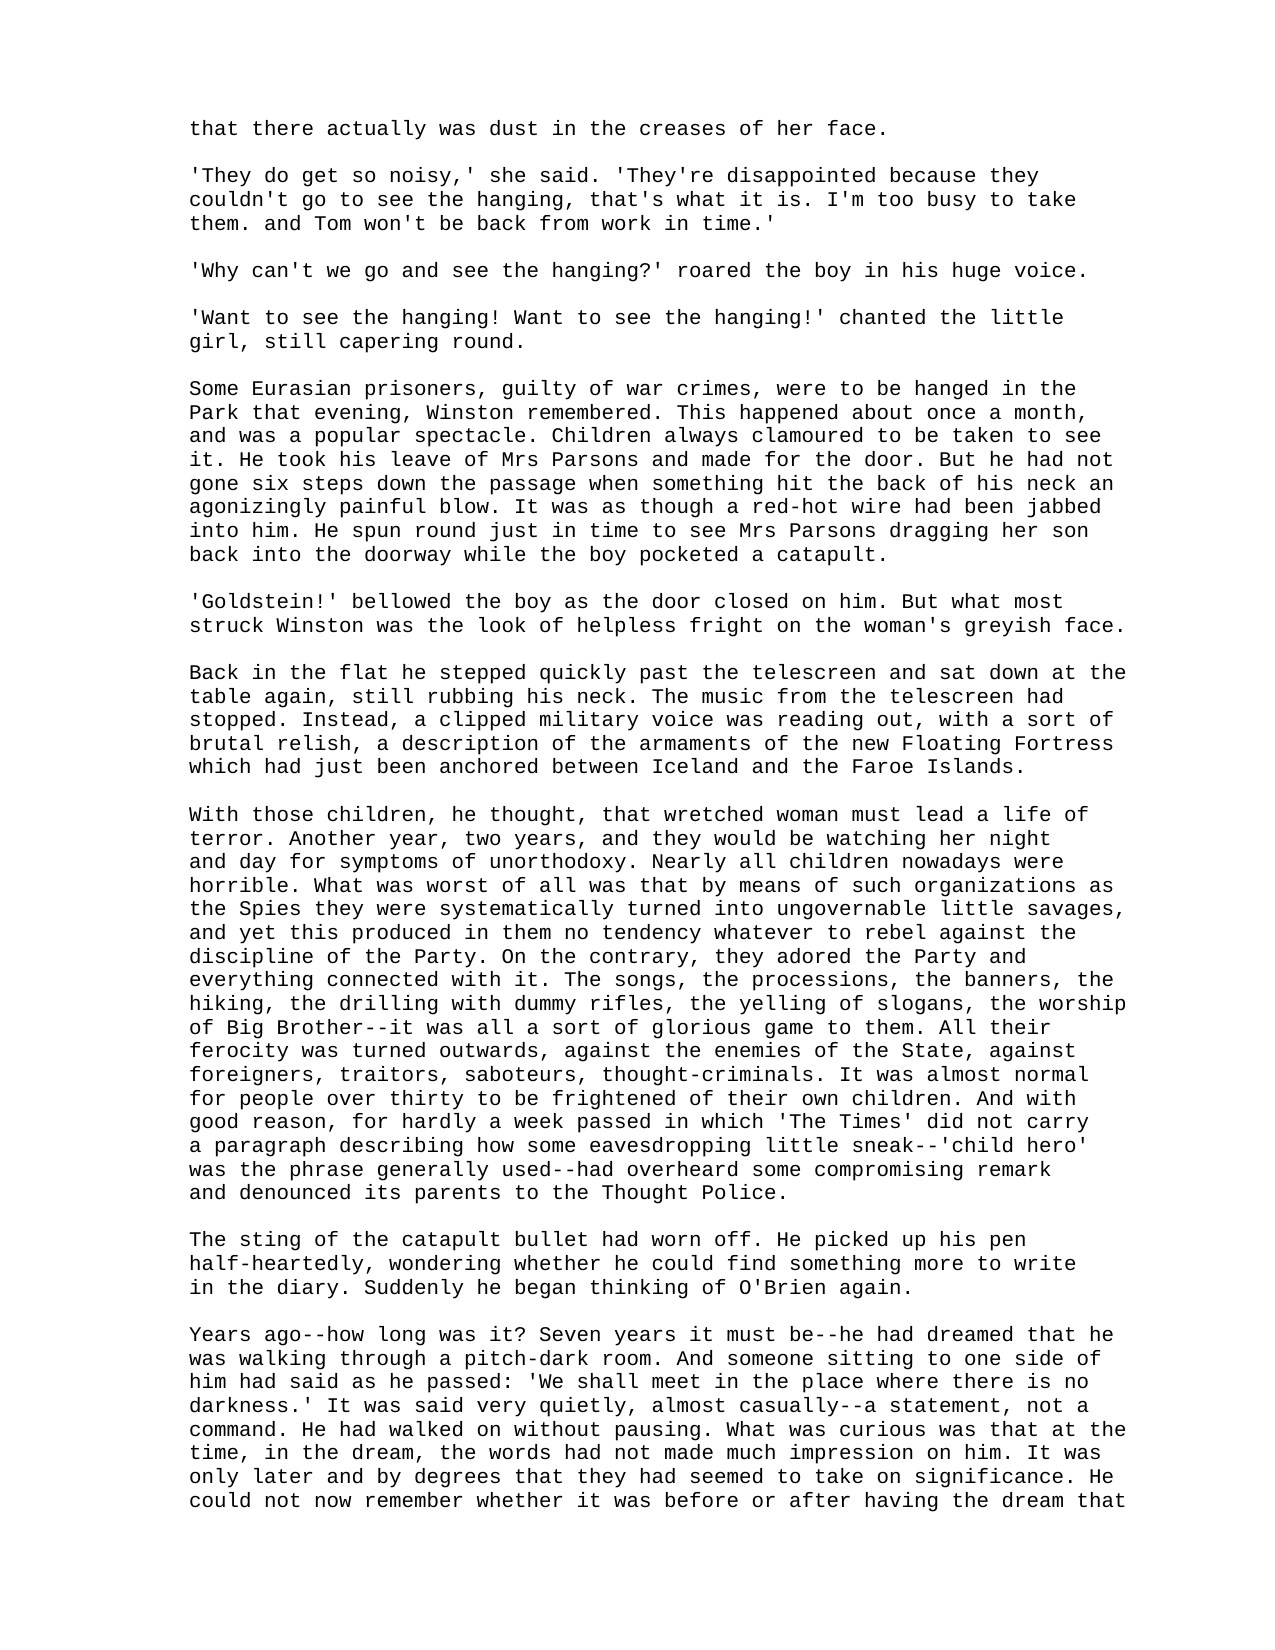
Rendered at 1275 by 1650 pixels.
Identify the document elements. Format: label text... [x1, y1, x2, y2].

text discipline of the Party. On the contrary, they adored the Party and [189, 946, 1185, 969]
text girl, still capering round. Some Eurasian prisoners, guilty of war crimes, were to be hanged in the [189, 331, 1185, 402]
text gone six steps down the passage when something hit the back of his neck an [189, 473, 1185, 496]
text brutal relish, a description of the armaments of the new Floating Fortress [189, 733, 1185, 757]
text could not now remember whether it was before or after having the dream that [189, 1489, 1185, 1513]
text which had just been anchored between Iceland and the Faroe Islands. With those children, he thought, that wretched woman must lead a life of [189, 757, 1185, 827]
text darkness.' It was said very quietly, almost casually--a statement, not a [189, 1395, 1185, 1419]
text couldn't go to see the hanging, that's what it is. I'm too busy to take [189, 189, 1185, 213]
text him had said as he passed: 'We shall meet in the place where there is no [189, 1371, 1185, 1395]
text terror. Another year, two years, and they would be watching her night [189, 827, 1185, 851]
text struck Winston was the look of helpless fright on the woman's greyish face. Back in the flat he stepped quickly past the telescreen and sat down at the [189, 615, 1185, 686]
text that there actually was dust in the creases of her face. 'They do get so noisy,' she said. 'They're disappointed because they [189, 118, 1185, 189]
text was walking through a pitch-dark room. And someone sitting to one side of [189, 1348, 1185, 1371]
text agonizingly painful blow. It was as though a red-hot wire had been jabbed [189, 496, 1185, 520]
text good reason, for hardly a week passed in which 'The Times' did not carry [189, 1111, 1185, 1135]
text it. He took his leave of Mrs Parsons and made for the door. But he had not [189, 449, 1185, 473]
text in the diary. Suddenly he began thinking of O'Brien again. Years ago--how long was it? Seven years it must be--he had dreamed that he [189, 1277, 1185, 1348]
text command. He had walked on without pausing. What was curious was that at the [189, 1419, 1185, 1442]
text and yet this produced in them no tendency whatever to rebel against the [189, 922, 1185, 946]
text time, in the dream, the words had not made much impression on him. It was [189, 1442, 1185, 1466]
text them. and Tom won't be back from work in time.' 'Why can't we go and see the hanging?' roared the boy in his huge voice. 'Want to see the hanging! Want to see the hanging!' chanted the little [189, 213, 1185, 331]
text back into the doorway while the boy pocketed a catapult. 'Goldstein!' bellowed the boy as the door closed on him. But what most [189, 544, 1185, 615]
text a paragraph describing how some eavesdropping little sneak--'child hero' [189, 1135, 1185, 1158]
text and was a popular spectacle. Children always clamoured to be taken to see [189, 426, 1185, 449]
text table again, still rubbing his neck. The music from the telescreen had [189, 686, 1185, 709]
text was the phrase generally used--had overheard some compromising remark [189, 1158, 1185, 1182]
text half-heartedly, wondering whether he could find something more to write [189, 1253, 1185, 1277]
text stopped. Instead, a clipped military voice was reading out, with a sort of [189, 709, 1185, 733]
text of Big Brother--it was all a sort of glorious game to them. All their [189, 1017, 1185, 1040]
text Park that evening, Winston remembered. This happened about once a month, [189, 402, 1185, 426]
text hiking, the drilling with dummy rifles, the yelling of slogans, the worship [189, 993, 1185, 1017]
text the Spies they were systematically turned into ungovernable little savages, [189, 898, 1185, 922]
text horrible. What was worst of all was that by means of such organizations as [189, 875, 1185, 898]
text into him. He spun round just in time to see Mrs Parsons dragging her son [189, 520, 1185, 544]
text foreigners, traitors, saboteurs, thought-criminals. It was almost normal [189, 1064, 1185, 1088]
text ferocity was turned outwards, against the enemies of the State, against [189, 1040, 1185, 1064]
text only later and by degrees that they had seemed to take on significance. He [189, 1466, 1185, 1489]
text for people over thirty to be frightened of their own children. And with [189, 1088, 1185, 1111]
text and day for symptoms of unorthodoxy. Nearly all children nowadays were [189, 851, 1185, 875]
text everything connected with it. The songs, the processions, the banners, the [189, 969, 1185, 993]
text and denounced its parents to the Thought Police. The sting of the catapult bullet had worn off. He picked up his pen [189, 1182, 1185, 1253]
